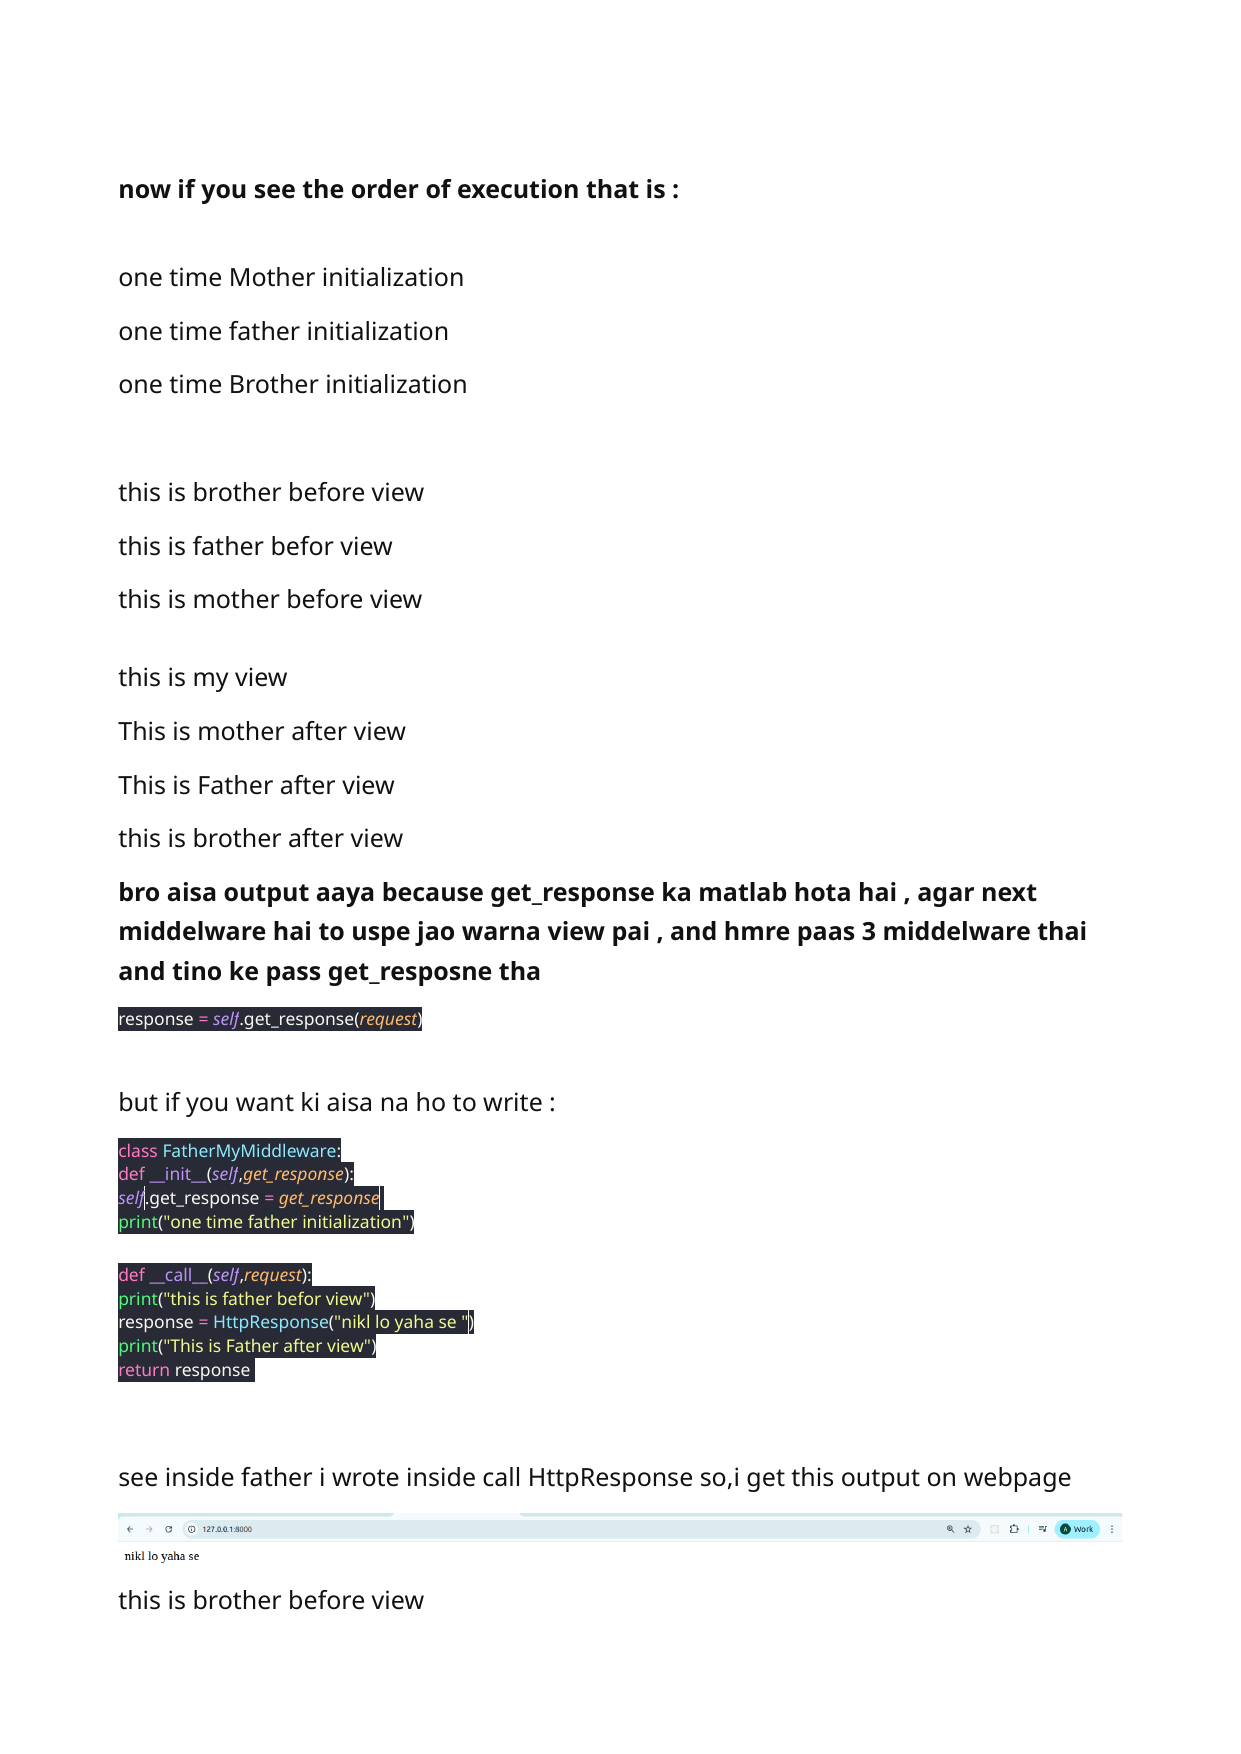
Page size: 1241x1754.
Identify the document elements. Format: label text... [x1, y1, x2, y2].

text def __init__(self,get_response): [118, 1162, 1122, 1186]
text class FatherMyMiddleware: [118, 1138, 1122, 1162]
text one time Mother initialization [118, 260, 1122, 294]
text this is father befor view [118, 528, 1122, 562]
text this is brother before view [118, 1578, 1122, 1617]
text see inside father i wrote inside call HttpResponse so,i get this output on webpage [118, 1459, 1122, 1493]
text but if you want ki aisa na ho to write : [118, 1084, 1122, 1118]
text now if you see the order of execution that is : [118, 172, 1122, 206]
picture [118, 1513, 1123, 1578]
text this is my view [118, 660, 1122, 694]
text self.get_response = get_response [118, 1186, 1122, 1210]
text def __call__(self,request): [118, 1262, 1122, 1286]
text print("This is Father after view") [118, 1334, 1122, 1358]
text print("this is father befor view") [118, 1286, 1122, 1310]
text This is Father after view [118, 767, 1122, 801]
text this is brother before view [118, 475, 1122, 509]
text This is mother after view [118, 713, 1122, 748]
text response = self.get_response(request) [118, 1007, 1122, 1031]
text one time Brother initialization [118, 367, 1122, 401]
text response = HttpResponse("nikl lo yaha se ") [118, 1310, 1122, 1334]
text this is mother before view [118, 582, 1122, 616]
text one time father initialization [118, 313, 1122, 347]
text this is brother after view [118, 821, 1122, 855]
text print("one time father initialization") [118, 1210, 1122, 1234]
text return response [118, 1358, 1122, 1382]
text bro aisa output aaya because get_response ka matlab hota hai , agar next middelware hai to uspe jao warna view pai , and hmre paas 3 middelware thai and tino ke pass get_resposne tha [118, 875, 1122, 987]
